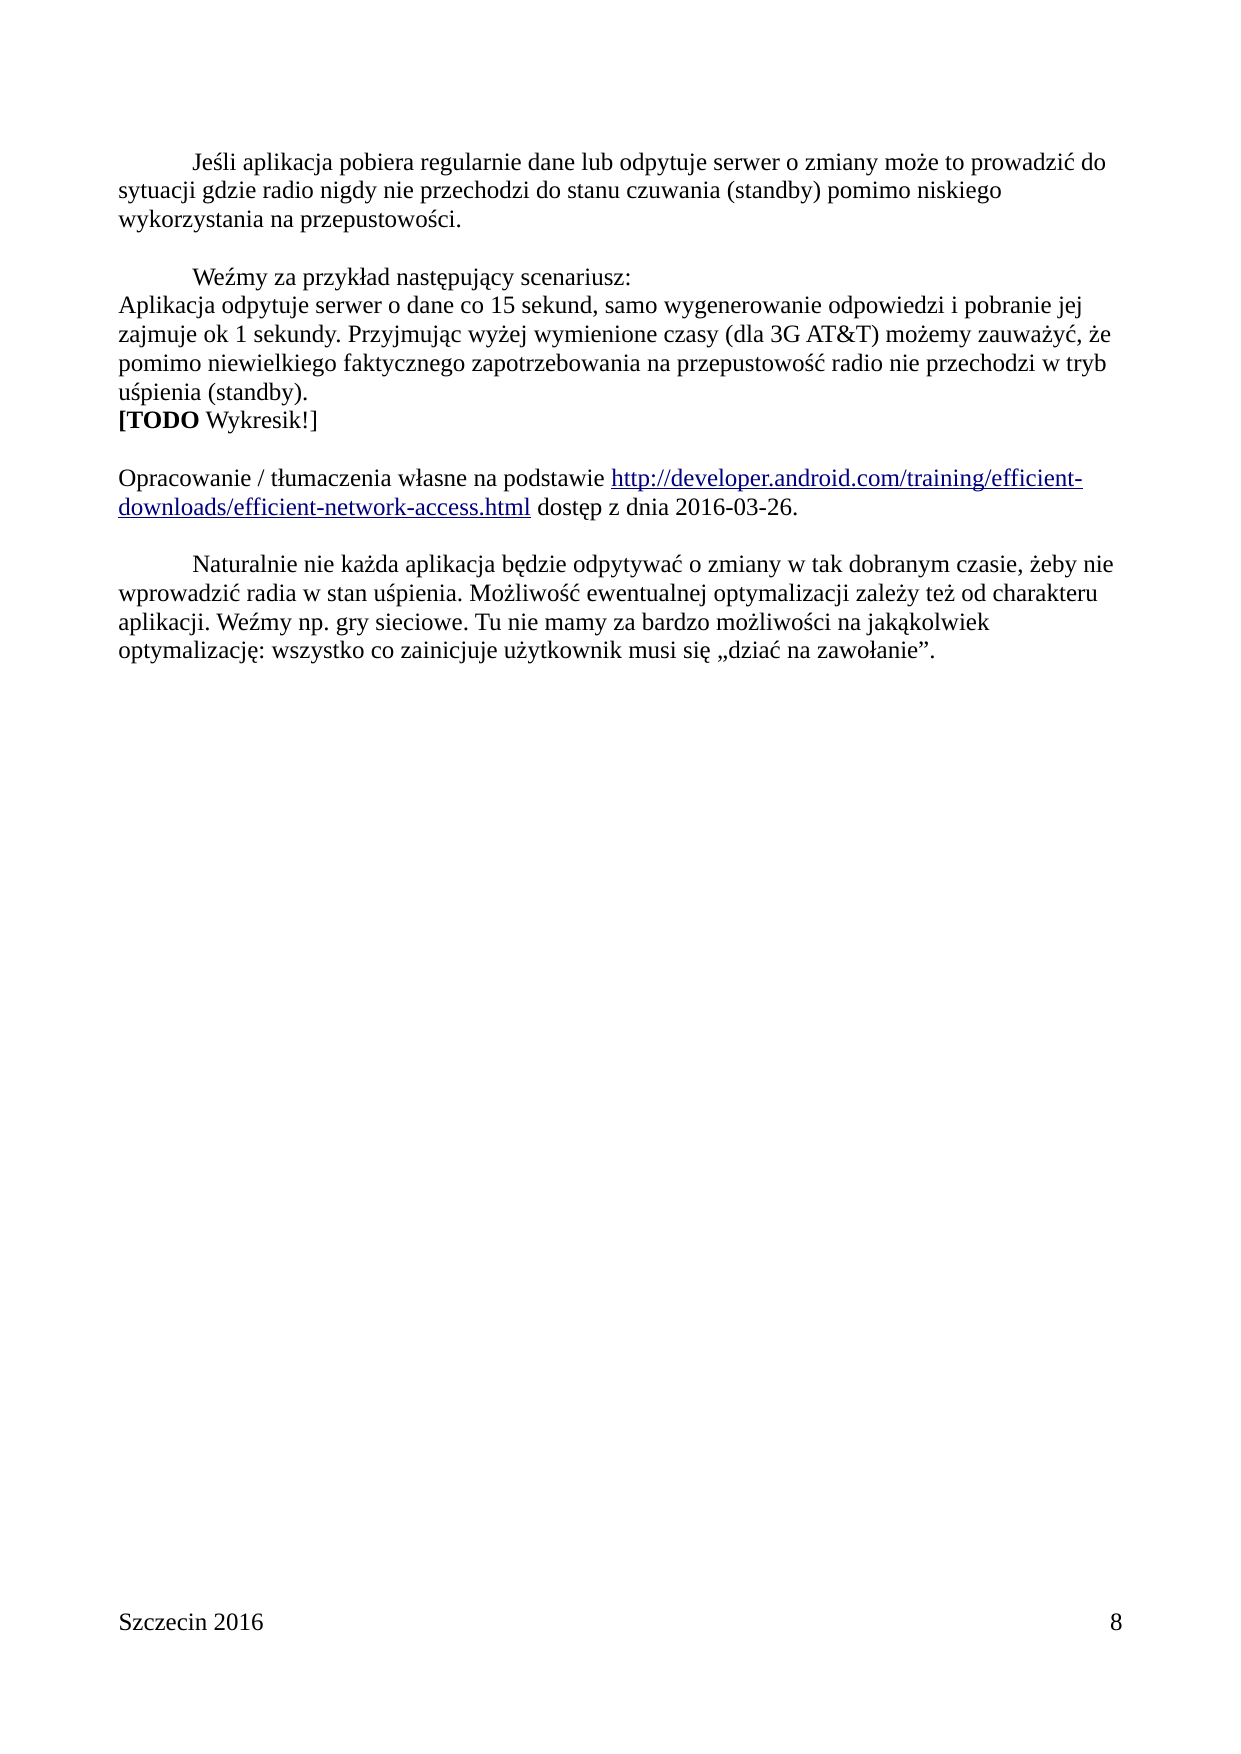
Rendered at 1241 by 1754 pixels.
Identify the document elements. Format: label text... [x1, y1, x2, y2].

subtitle Naturalnie nie każda aplikacja będzie odpytywać o zmiany w tak dobranym czasie, żeby nie wprowadzić radia w stan uśpienia. Możliwość ewentualnej optymalizacji zależy też od charakteru aplikacji. Weźmy np. gry sieciowe. Tu nie mamy za bardzo możliwości na jakąkolwiek optymalizację: wszystko co zainicjuje użytkownik musi się „dziać na zawołanie”. [118, 549, 1122, 664]
subtitle Aplikacja odpytuje serwer o dane co 15 sekund, samo wygenerowanie odpowiedzi i pobranie jej zajmuje ok 1 sekundy. Przyjmując wyżej wymienione czasy (dla 3G AT&T) możemy zauważyć, że pomimo niewielkiego faktycznego zapotrzebowania na przepustowość radio nie przechodzi w tryb uśpienia (standby). [118, 291, 1122, 406]
subtitle Jeśli aplikacja pobiera regularnie dane lub odpytuje serwer o zmiany może to prowadzić do sytuacji gdzie radio nigdy nie przechodzi do stanu czuwania (standby) pomimo niskiego wykorzystania na przepustowości. [118, 147, 1122, 233]
subtitle Weźmy za przykład następujący scenariusz: [118, 262, 1122, 291]
subtitle Opracowanie / tłumaczenia własne na podstawie http://developer.android.com/training/efficient-downloads/efficient-network-access.html dostęp z dnia 2016-03-26. [118, 463, 1122, 521]
subtitle [TODO Wykresik!] [118, 406, 1122, 434]
